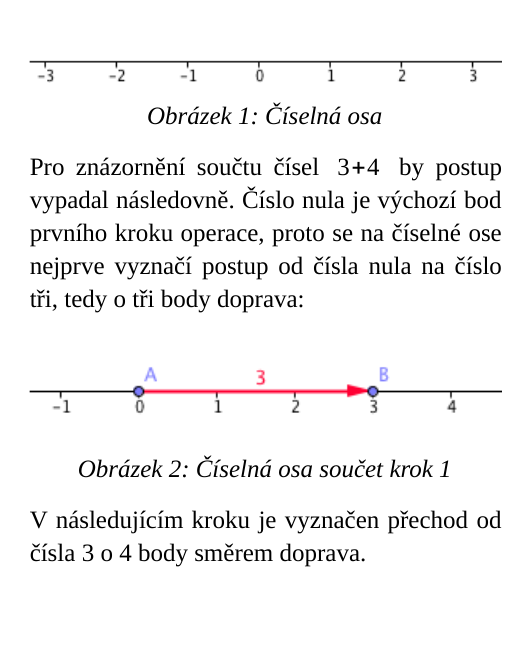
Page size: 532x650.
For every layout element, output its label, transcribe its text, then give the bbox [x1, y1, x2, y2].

picture [29, 42, 502, 96]
picture [29, 344, 502, 449]
text Obrázek 2: Číselná osa součet krok 1 [29, 449, 502, 483]
text V následujícím kroku je vyznačen přechod od čísla 3 o 4 body směrem doprava. [29, 483, 502, 567]
text [29, 332, 502, 344]
text Obrázek 1: Číselná osa [29, 96, 502, 130]
text [29, 29, 502, 42]
text Pro znázornění součtu číselby postup vypadal následovně. Číslo nula je výchozí bod prvního kroku operace, proto se na číselné ose nejprve vyznačí postup od čísla nula na číslo tři, tedy o tři body doprava: [29, 130, 502, 313]
